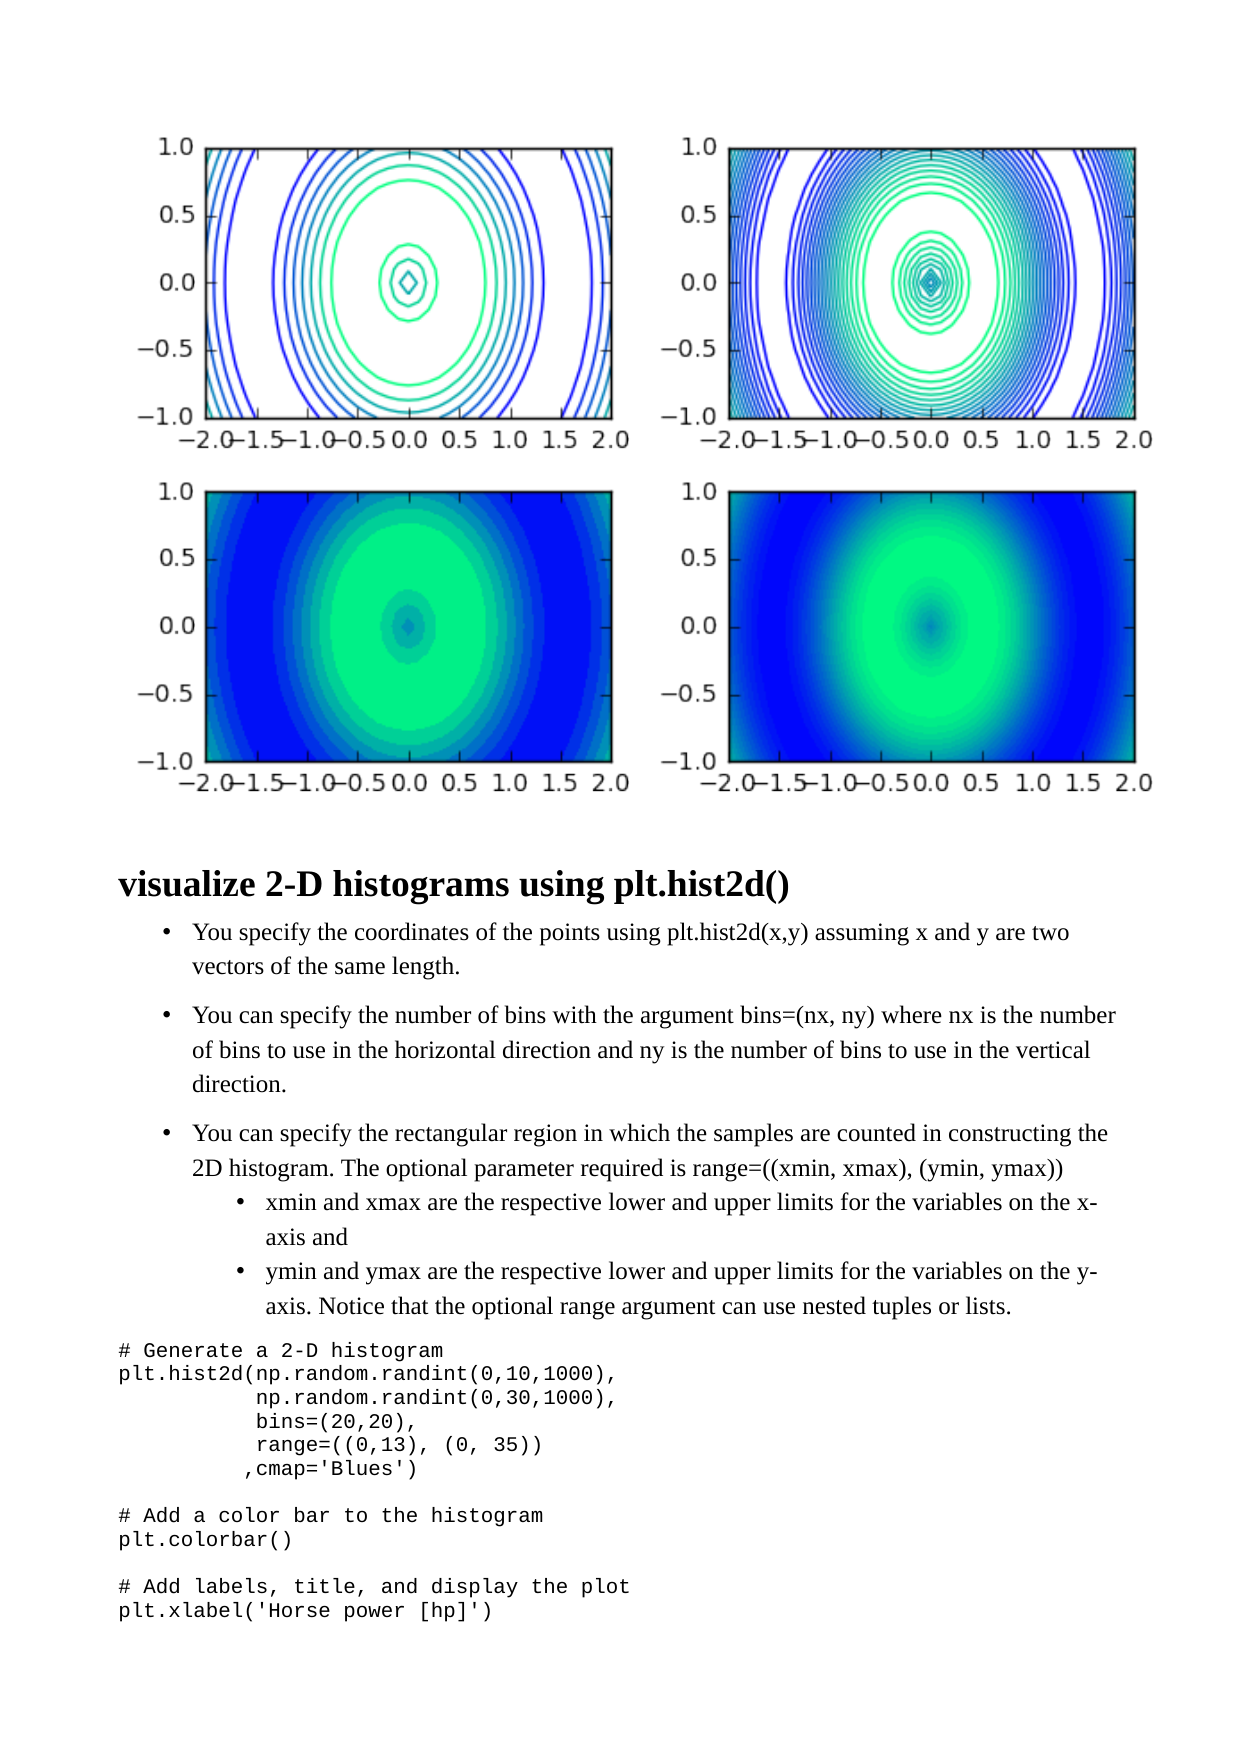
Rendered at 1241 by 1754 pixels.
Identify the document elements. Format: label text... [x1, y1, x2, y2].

text np.random.randint(0,30,1000), [118, 1387, 1122, 1411]
text range=((0,13), (0, 35)) [118, 1434, 1122, 1458]
list You specify the coordinates of the points using plt.hist2d(x,y) assuming x and y are two vectors of the same length. [162, 917, 1122, 980]
text # Add labels, title, and display the plot [118, 1576, 1122, 1600]
subtitle visualize 2-D histograms using plt.hist2d() [118, 861, 1122, 904]
text # Add a color bar to the histogram [118, 1505, 1122, 1529]
text plt.colorbar() [118, 1529, 1122, 1553]
list ymin and ymax are the respective lower and upper limits for the variables on the y-axis. Notice that the optional range argument can use nested tuples or lists. [236, 1256, 1122, 1319]
text ,cmap='Blues') [118, 1458, 1122, 1482]
list xmin and xmax are the respective lower and upper limits for the variables on the x-axis and [236, 1187, 1122, 1251]
text plt.hist2d(np.random.randint(0,10,1000), [118, 1363, 1122, 1387]
list You can specify the rectangular region in which the samples are counted in constructing the 2D histogram. The optional parameter required is range=((xmin, xmax), (ymin, ymax)) [162, 1118, 1122, 1182]
list You can specify the number of bins with the argument bins=(nx, ny) where nx is the number of bins to use in the horizontal direction and ny is the number of bins to use in the vertical direction. [162, 1000, 1122, 1098]
text # Generate a 2-D histogram [118, 1340, 1122, 1363]
picture [118, 118, 1170, 815]
text plt.xlabel('Horse power [hp]') [118, 1600, 1122, 1623]
text bins=(20,20), [118, 1411, 1122, 1434]
